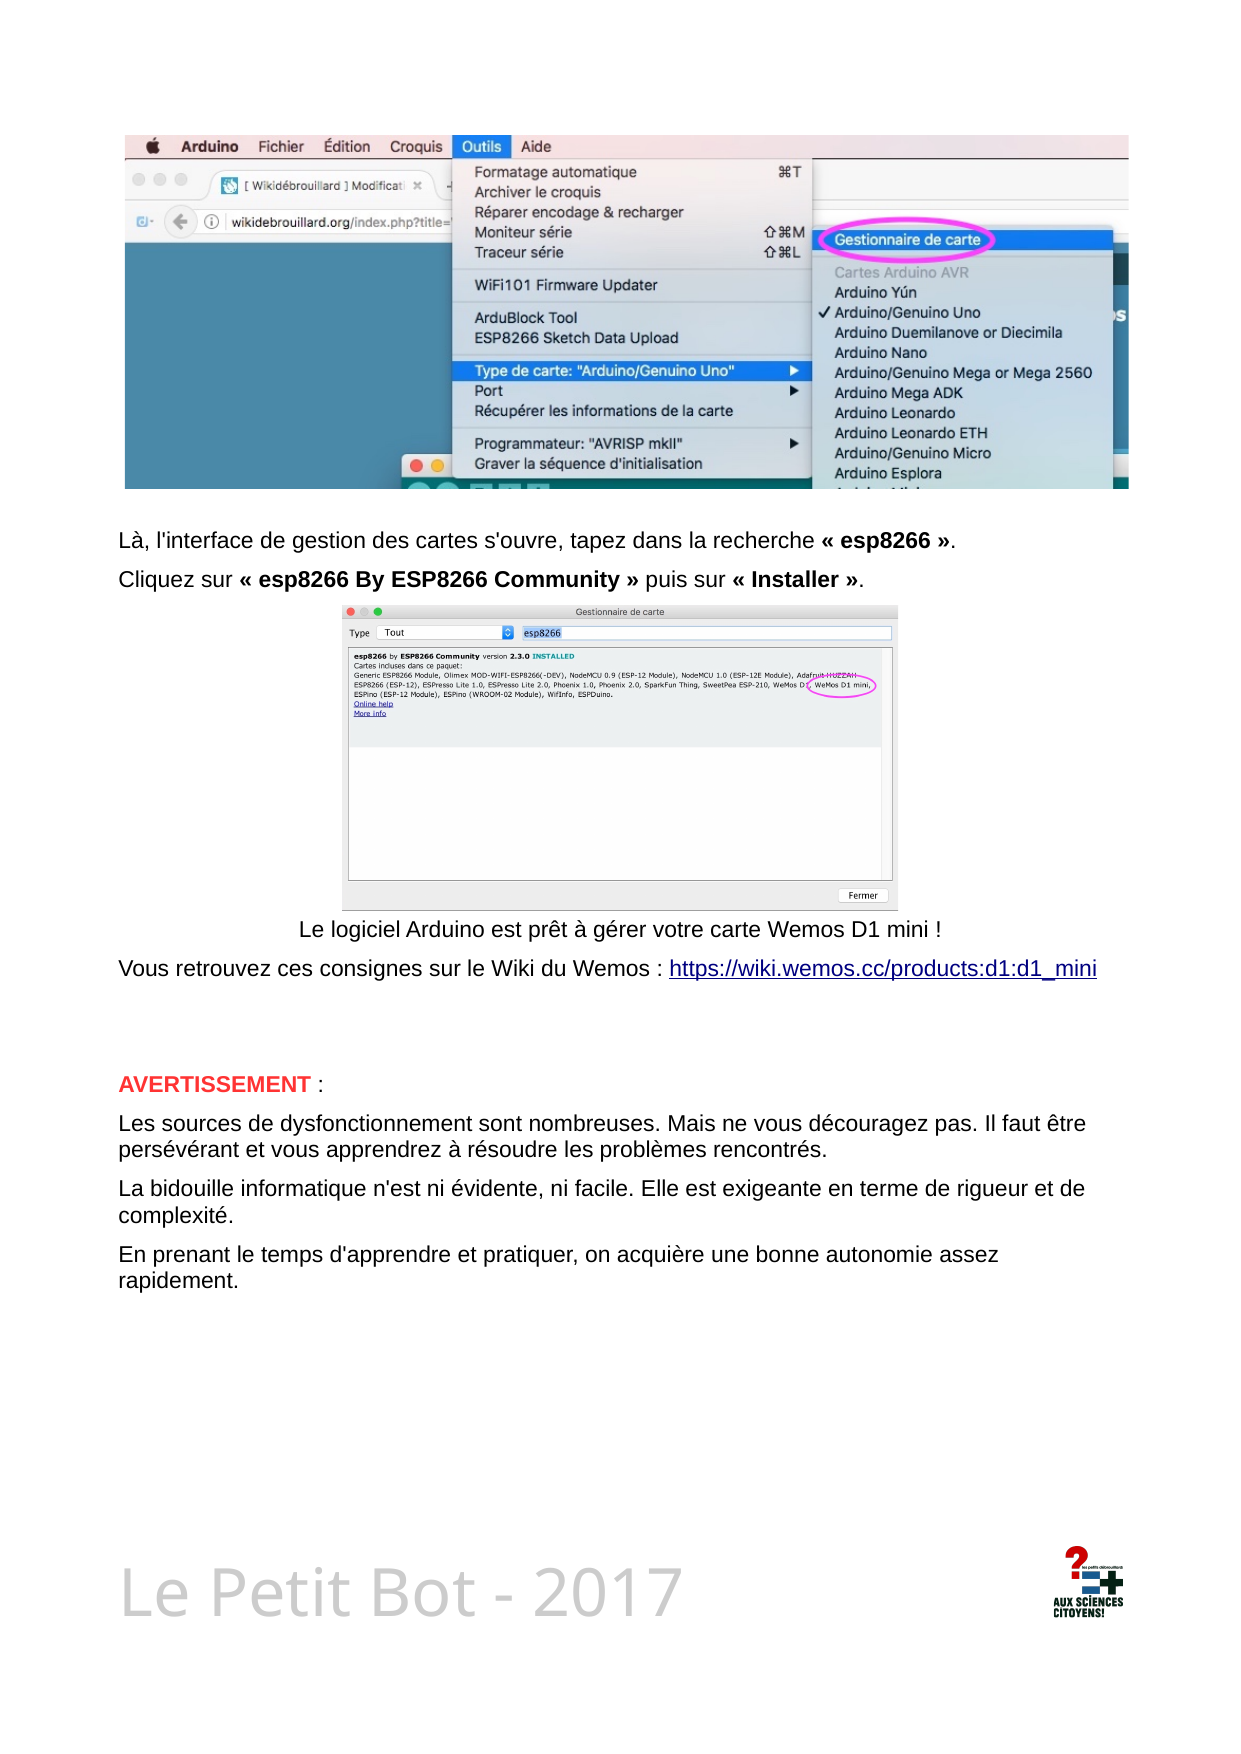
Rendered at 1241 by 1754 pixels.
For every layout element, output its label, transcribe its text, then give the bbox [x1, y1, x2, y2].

text Les sources de dysfonctionnement sont nombreuses. Mais ne vous découragez pas. Il faut être persévérant et vous apprendrez à résoudre les problèmes rencontrés. [118, 1110, 1122, 1163]
text Cliquez sur « esp8266 By ESP8266 Community » puis sur « Installer ». [118, 566, 1122, 592]
text En prenant le temps d'apprendre et pratiquer, on acquière une bonne autonomie assez rapidement. [118, 1241, 1122, 1293]
text Vous retrouvez ces consignes sur le Wiki du Wemos : https://wiki.wemos.cc/products:d1:d1_mini [118, 955, 1122, 981]
text AVERTISSEMENT : [118, 1071, 1122, 1098]
text Là, l'interface de gestion des cartes s'ouvre, tapez dans la recherche « esp8266 ». [118, 527, 1122, 554]
picture [124, 135, 1129, 489]
picture [342, 605, 899, 911]
picture [1053, 1546, 1123, 1618]
text La bidouille informatique n'est ni évidente, ni facile. Elle est exigeante en terme de rigueur et de complexité. [118, 1175, 1122, 1228]
text Le logiciel Arduino est prêt à gérer votre carte Wemos D1 mini ! [118, 916, 1122, 942]
